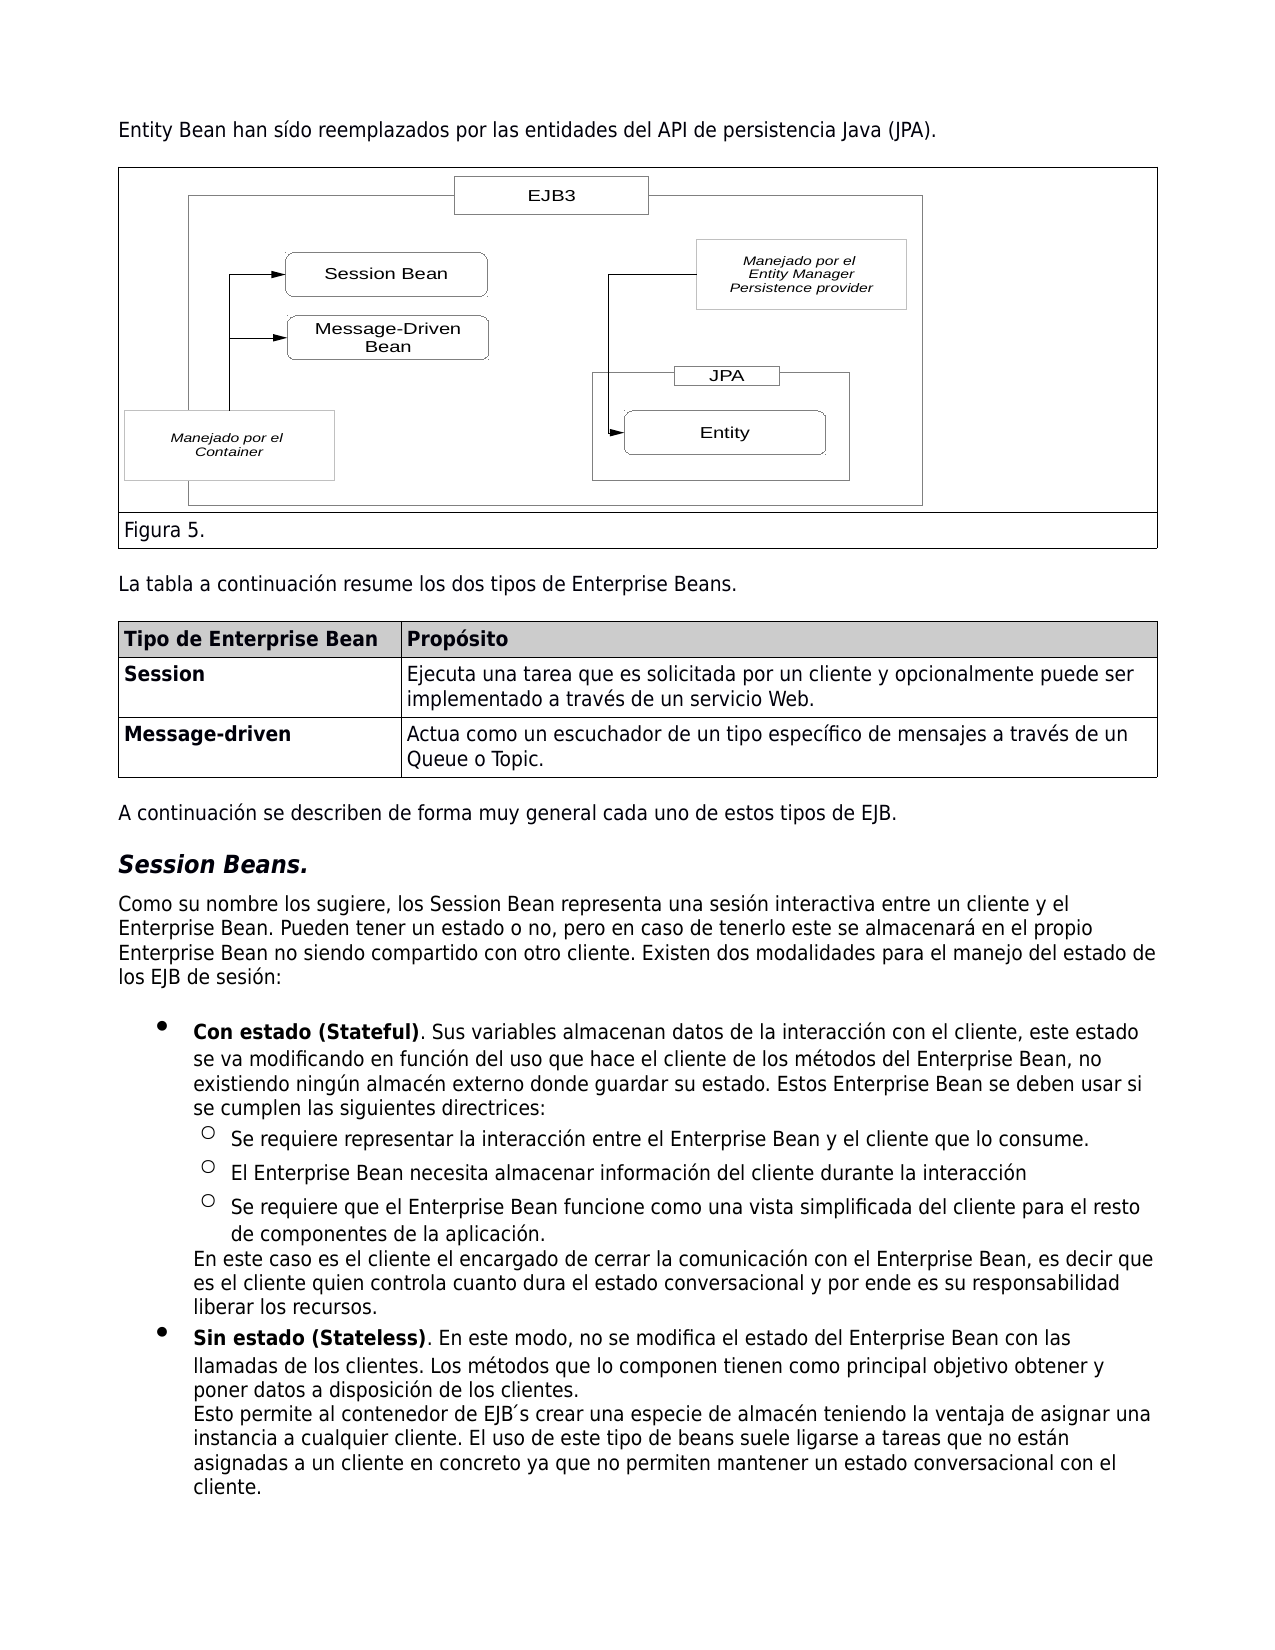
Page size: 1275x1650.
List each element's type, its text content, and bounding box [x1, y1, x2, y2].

text Como su nombre los sugiere, los Session Bean representa una sesión interactiva entre un cliente y el Enterprise Bean. Pueden tener un estado o no, pero en caso de tenerlo este se almacenará en el propio Enterprise Bean no siendo compartido con otro cliente. Existen dos modalidades para el manejo del estado de los EJB de sesión: [118, 892, 1157, 989]
text La tabla a continuación resume los dos tipos de Enterprise Beans. [118, 572, 1157, 596]
list Se requiere representar la interacción entre el Enterprise Bean y el cliente que lo consume. [193, 1120, 1157, 1154]
list El Enterprise Bean necesita almacenar información del cliente durante la interacción [193, 1154, 1157, 1188]
table_cell Ejecuta una tarea que es solicitada por un cliente y opcionalmente puede ser implementado a través de un servicio Web. [402, 658, 1157, 717]
list Esto permite al contenedor de EJB ́s crear una especie de almacén teniendo la ventaja de asignar una instancia a cualquier cliente. El uso de este tipo de beans suele ligarse a tareas que no están asignadas a un cliente en concreto ya que no permiten mantener un estado conversacional con el cliente. [156, 1402, 1157, 1499]
text Entity Bean han sído reemplazados por las entidades del API de persistencia Java (JPA). [118, 118, 1157, 142]
table_header Propósito [402, 622, 1157, 657]
list En este caso es el cliente el encargado de cerrar la comunicación con el Enterprise Bean, es decir que es el cliente quien controla cuanto dura el estado conversacional y por ende es su responsabilidad liberar los recursos. [156, 1247, 1157, 1319]
list Sin estado (Stateless). En este modo, no se modifica el estado del Enterprise Bean con las llamadas de los clientes. Los métodos que lo componen tienen como principal objetivo obtener y poner datos a disposición de los clientes. [156, 1319, 1157, 1402]
table_cell Message-driven [119, 718, 401, 777]
subtitle Session Beans. [118, 850, 1157, 879]
table_cell Actua como un escuchador de un tipo específico de mensajes a través de un Queue o Topic. [402, 718, 1157, 777]
list Se requiere que el Enterprise Bean funcione como una vista simplificada del cliente para el resto de componentes de la aplicación. [193, 1188, 1157, 1247]
text A continuación se describen de forma muy general cada uno de estos tipos de EJB. [118, 801, 1157, 825]
table_header [119, 168, 1157, 512]
table_cell Figura 5. [119, 513, 1157, 548]
table_cell Session [119, 658, 401, 717]
list Con estado (Stateful). Sus variables almacenan datos de la interacción con el cliente, este estado se va modificando en función del uso que hace el cliente de los métodos del Enterprise Bean, no existiendo ningún almacén externo donde guardar su estado. Estos Enterprise Bean se deben usar si se cumplen las siguientes directrices: [156, 1013, 1157, 1120]
table_header Tipo de Enterprise Bean [119, 622, 401, 657]
